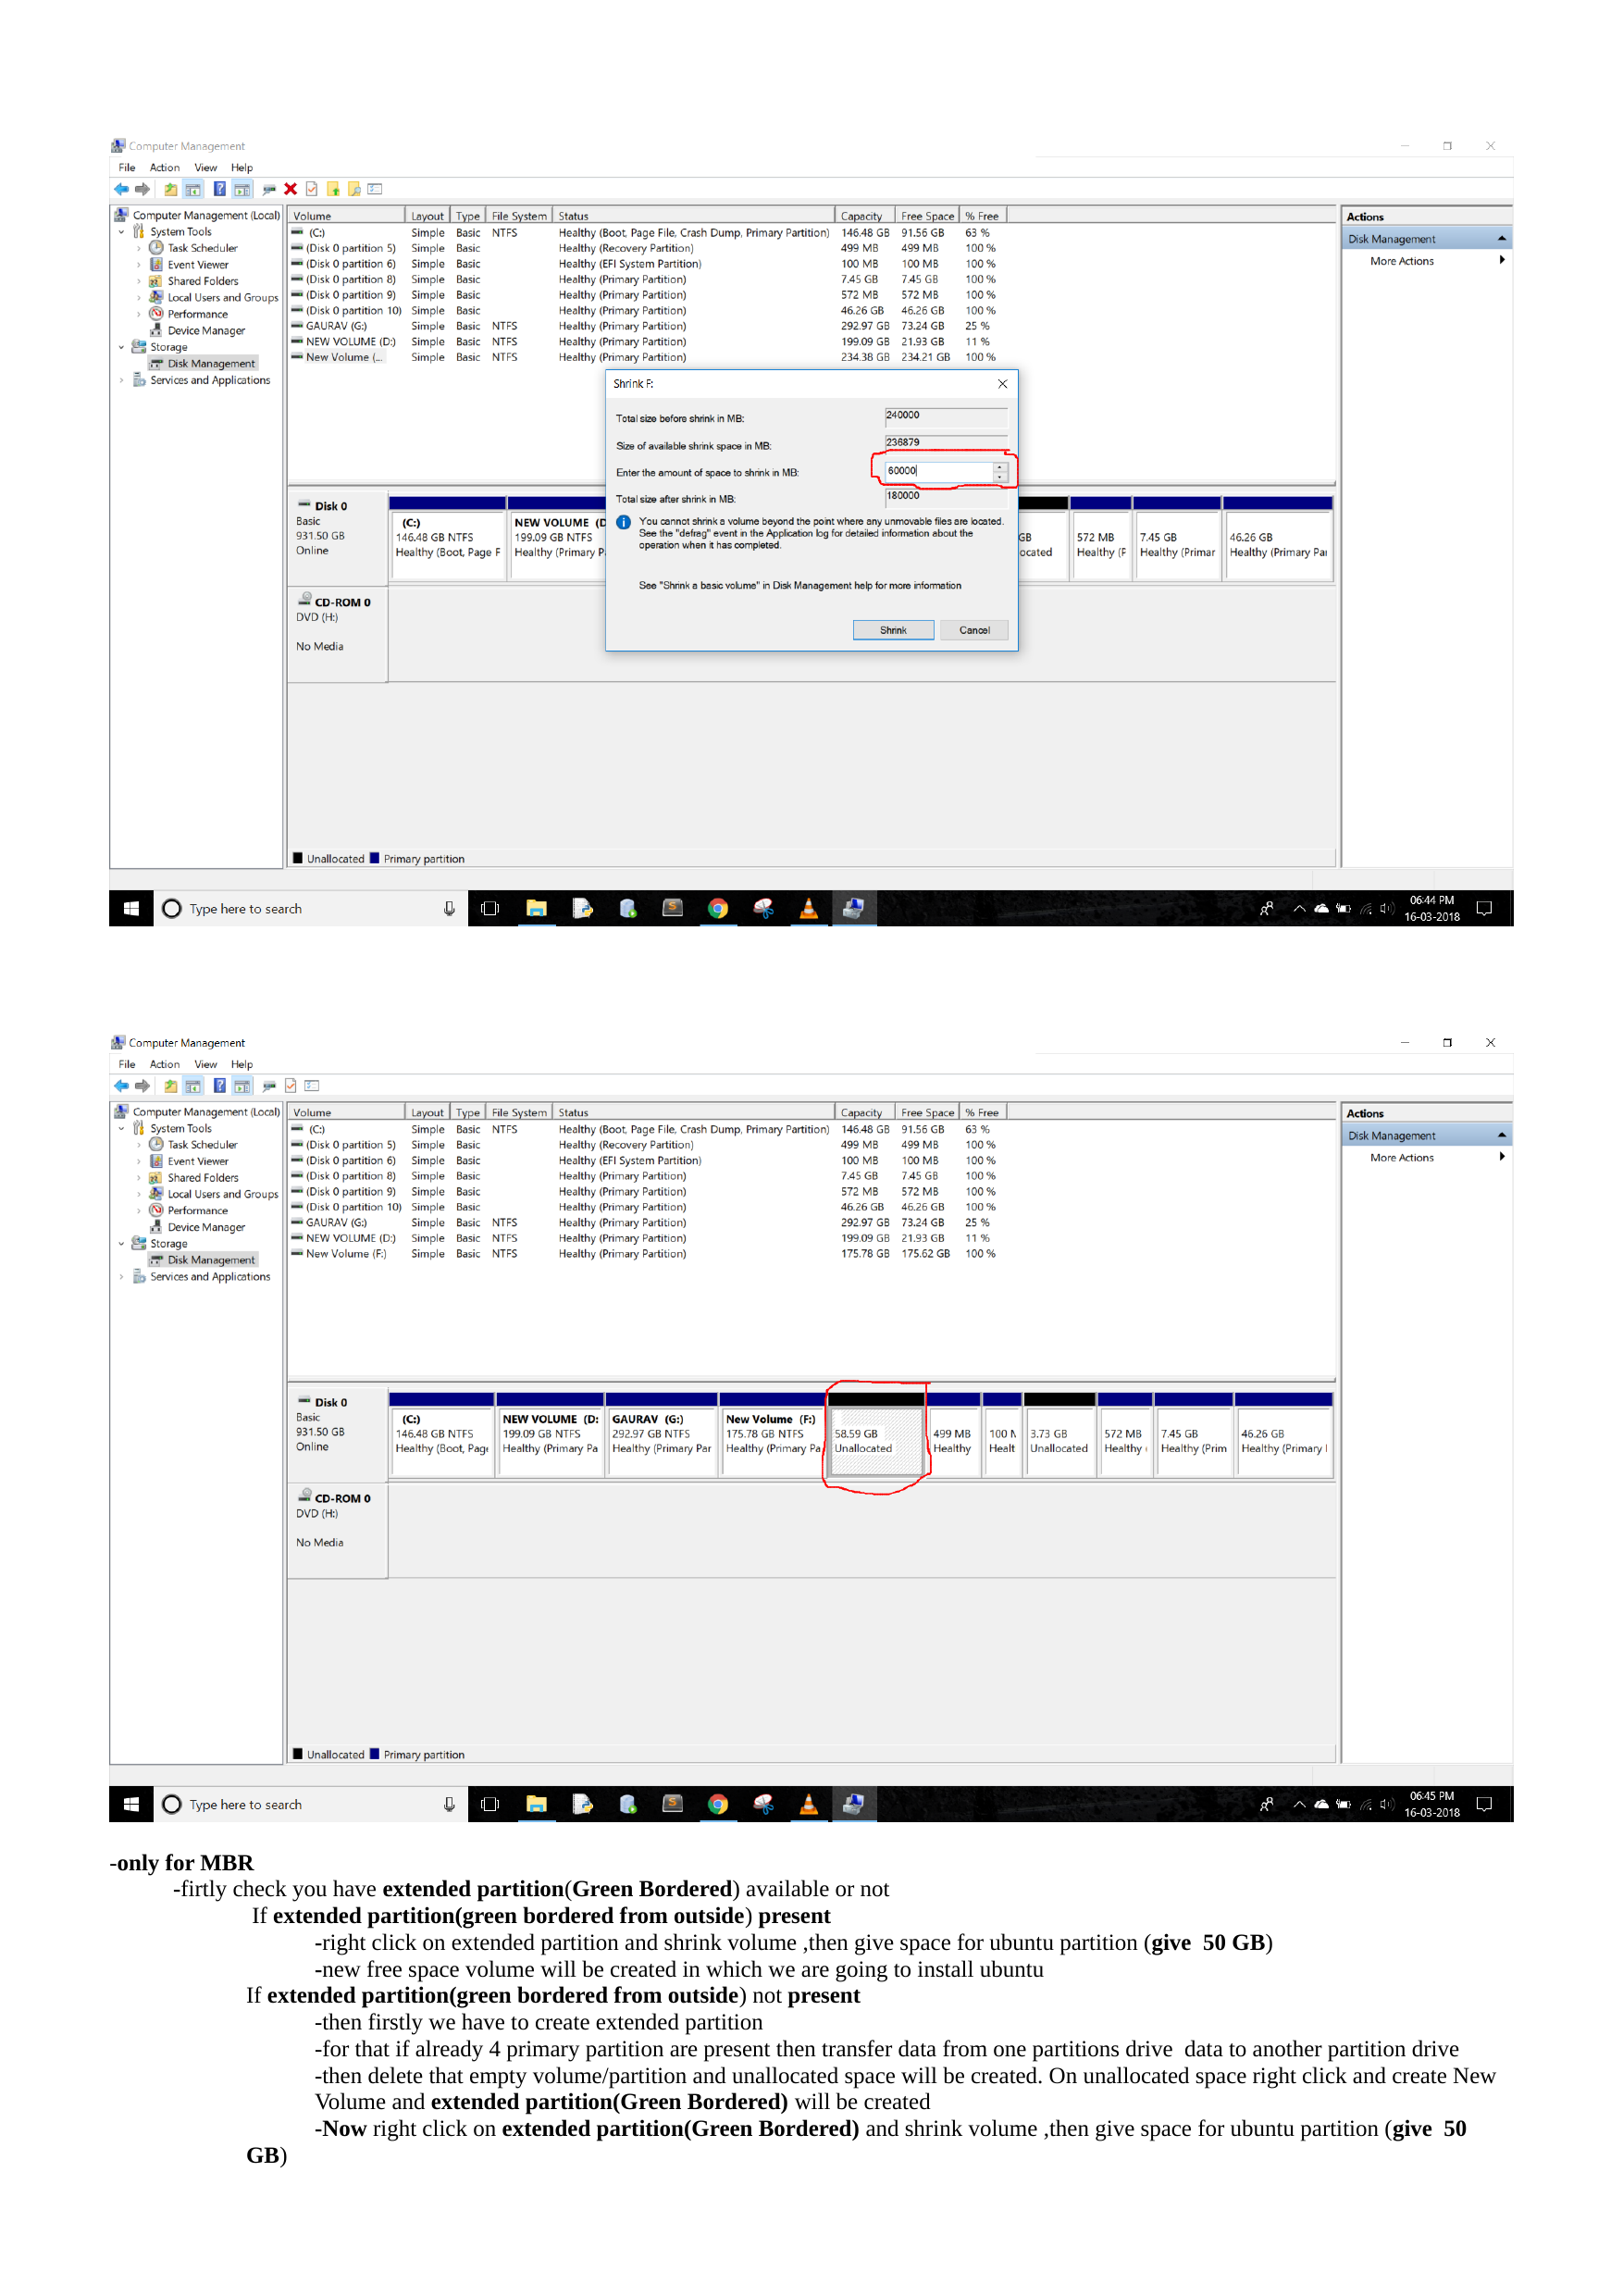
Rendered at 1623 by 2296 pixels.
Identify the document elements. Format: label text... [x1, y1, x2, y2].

text -then firstly we have to create extended partition [246, 2008, 1514, 2035]
text -Now right click on extended partition(Green Bordered) and shrink volume ,then give space for ubuntu partition (give 50 GB) [246, 2115, 1514, 2168]
text -then delete that empty volume/partition and unallocated space will be created. On unallocated space right click and create New Volume and extended partition(Green Bordered) will be created [315, 2062, 1514, 2115]
text -right click on extended partition and shrink volume ,then give space for ubuntu partition (give 50 GB) [109, 1929, 1514, 1955]
text If extended partition(green bordered from outside) present [178, 1902, 1514, 1929]
text If extended partition(green bordered from outside) not present [246, 1981, 1514, 2008]
text -for that if already 4 primary partition are present then transfer data from one partitions drive data to another partition drive [246, 2035, 1514, 2062]
text -only for MBR [109, 1849, 1514, 1875]
text -new free space volume will be created in which we are going to install ubuntu [109, 1955, 1514, 1981]
text -firtly check you have extended partition(Green Bordered) available or not [109, 1875, 1514, 1902]
